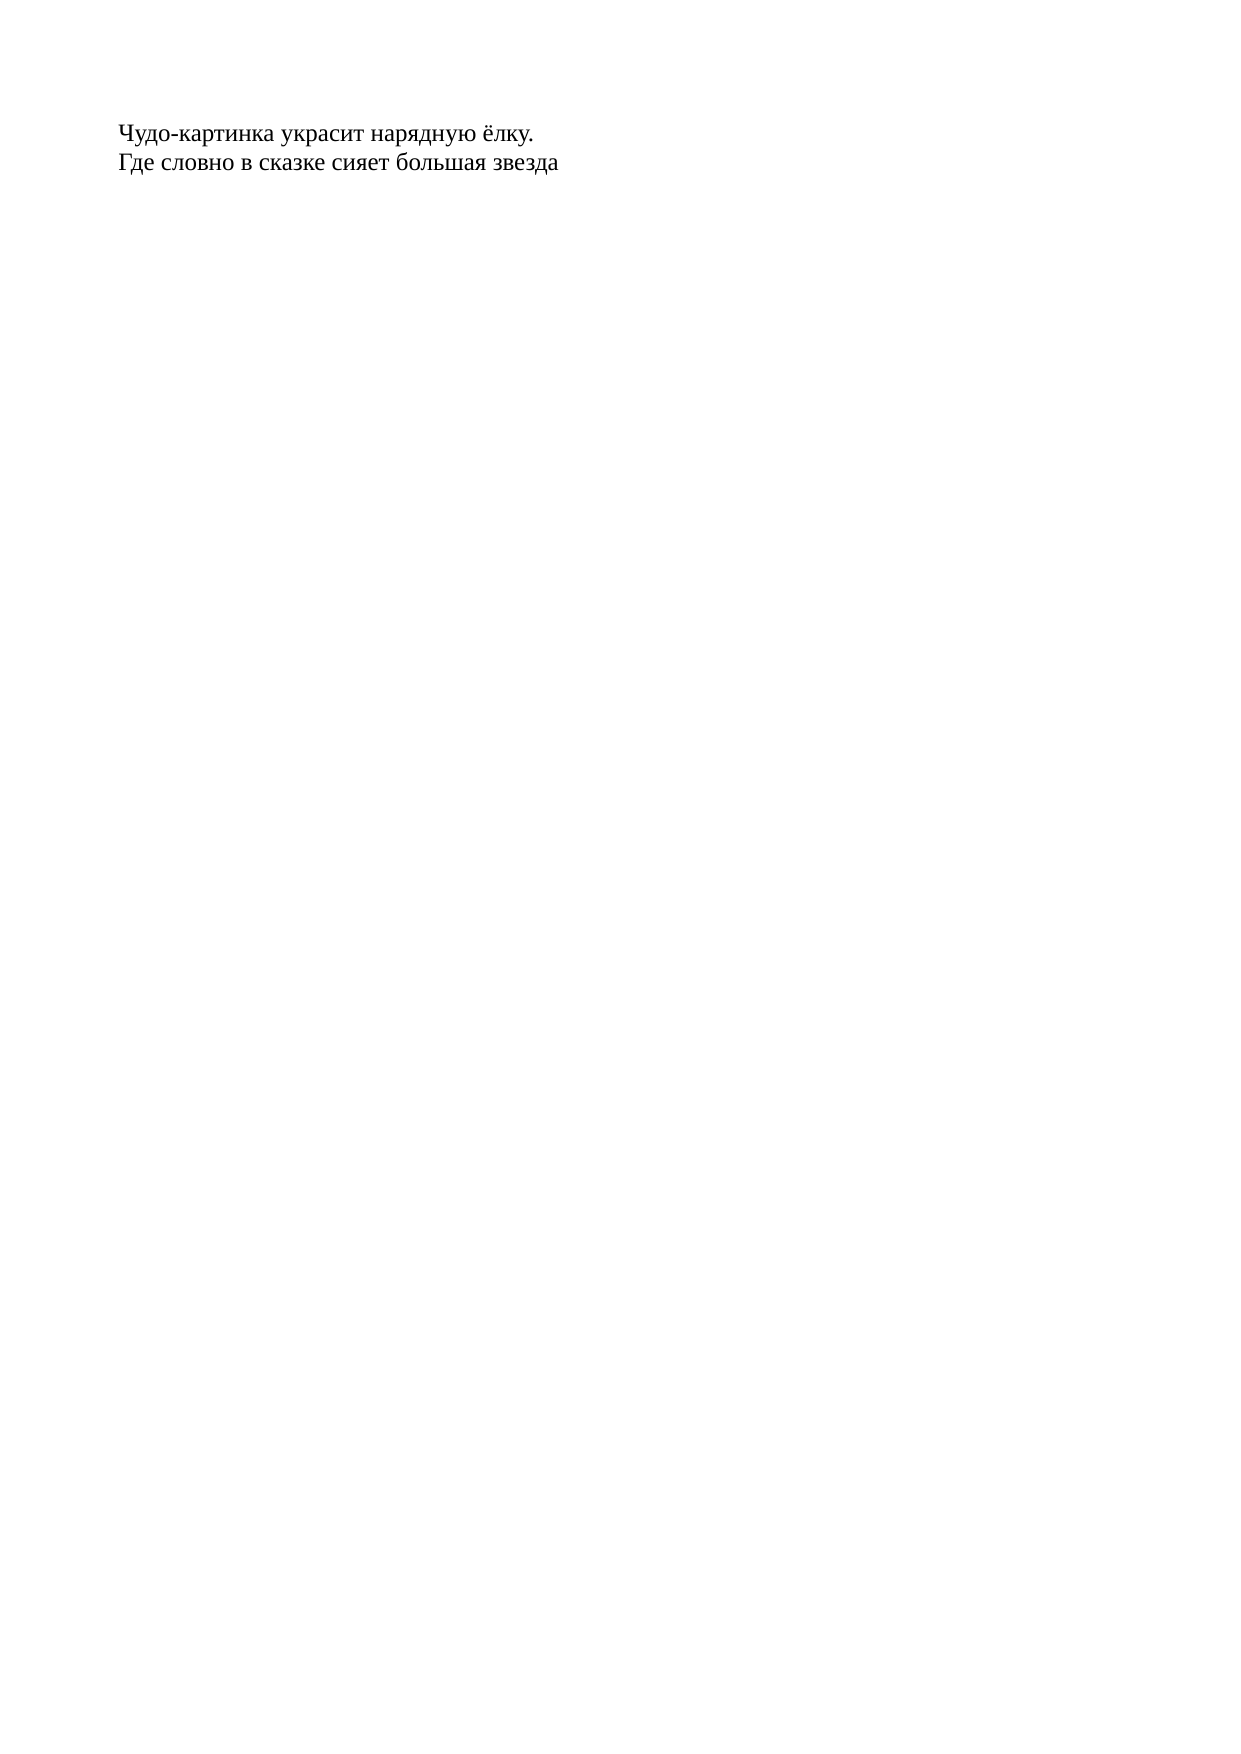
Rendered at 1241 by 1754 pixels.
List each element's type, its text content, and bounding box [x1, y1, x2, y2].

text Чудо-картинка украсит нарядную ёлку. [118, 118, 1122, 147]
text Где словно в сказке сияет большая звезда [118, 147, 1122, 176]
